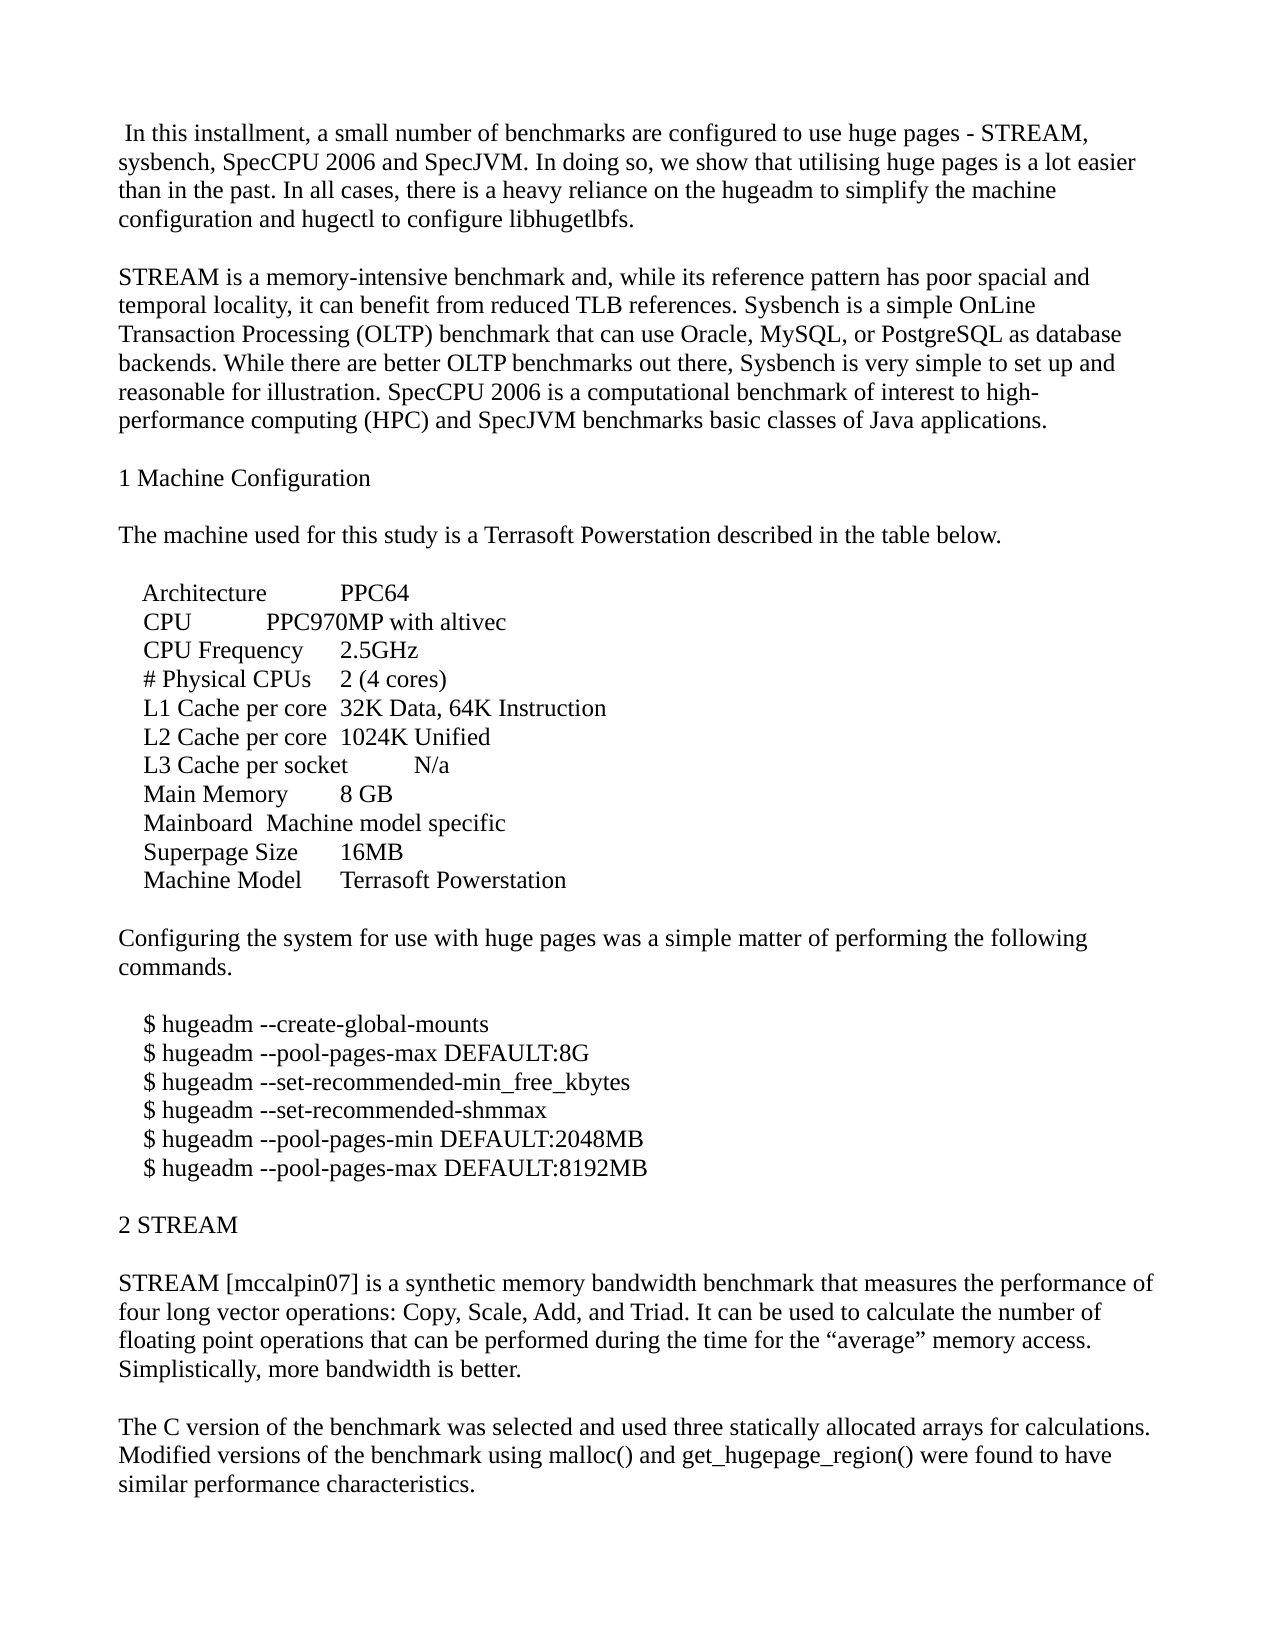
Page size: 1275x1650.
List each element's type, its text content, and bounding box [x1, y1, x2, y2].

text $ hugeadm --pool-pages-max DEFAULT:8192MB [118, 1153, 1157, 1182]
text Machine Model Terrasoft Powerstation [118, 866, 1157, 894]
text CPU PPC970MP with altivec [118, 607, 1157, 636]
text Superpage Size 16MB [118, 837, 1157, 866]
text In this installment, a small number of benchmarks are configured to use huge pages - STREAM, sysbench, SpecCPU 2006 and SpecJVM. In doing so, we show that utilising huge pages is a lot easier than in the past. In all cases, there is a heavy reliance on the hugeadm to simplify the machine configuration and hugectl to configure libhugetlbfs. [118, 118, 1157, 233]
text CPU Frequency 2.5GHz [118, 636, 1157, 664]
text $ hugeadm --create-global-mounts [118, 1009, 1157, 1038]
text $ hugeadm --pool-pages-max DEFAULT:8G [118, 1038, 1157, 1067]
text $ hugeadm --set-recommended-min_free_kbytes [118, 1067, 1157, 1096]
text $ hugeadm --pool-pages-min DEFAULT:2048MB [118, 1124, 1157, 1153]
text The machine used for this study is a Terrasoft Powerstation described in the table below. [118, 521, 1157, 549]
text STREAM is a memory-intensive benchmark and, while its reference pattern has poor spacial and temporal locality, it can benefit from reduced TLB references. Sysbench is a simple OnLine Transaction Processing (OLTP) benchmark that can use Oracle, MySQL, or PostgreSQL as database backends. While there are better OLTP benchmarks out there, Sysbench is very simple to set up and reasonable for illustration. SpecCPU 2006 is a computational benchmark of interest to high-performance computing (HPC) and SpecJVM benchmarks basic classes of Java applications. [118, 262, 1157, 434]
text L1 Cache per core 32K Data, 64K Instruction [118, 693, 1157, 722]
text L3 Cache per socket N/a [118, 751, 1157, 779]
text Main Memory 8 GB [118, 779, 1157, 808]
text Configuring the system for use with huge pages was a simple matter of performing the following commands. [118, 923, 1157, 981]
text The C version of the benchmark was selected and used three statically allocated arrays for calculations. Modified versions of the benchmark using malloc() and get_hugepage_region() were found to have similar performance characteristics. [118, 1412, 1157, 1498]
text L2 Cache per core 1024K Unified [118, 722, 1157, 751]
text # Physical CPUs 2 (4 cores) [118, 664, 1157, 693]
text STREAM [mccalpin07] is a synthetic memory bandwidth benchmark that measures the performance of four long vector operations: Copy, Scale, Add, and Triad. It can be used to calculate the number of floating point operations that can be performed during the time for the “average” memory access. Simplistically, more bandwidth is better. [118, 1268, 1157, 1383]
text $ hugeadm --set-recommended-shmmax [118, 1096, 1157, 1124]
text Architecture PPC64 [118, 578, 1157, 607]
text 1 Machine Configuration [118, 463, 1157, 492]
text 2 STREAM [118, 1211, 1157, 1239]
text Mainboard Machine model specific [118, 808, 1157, 837]
